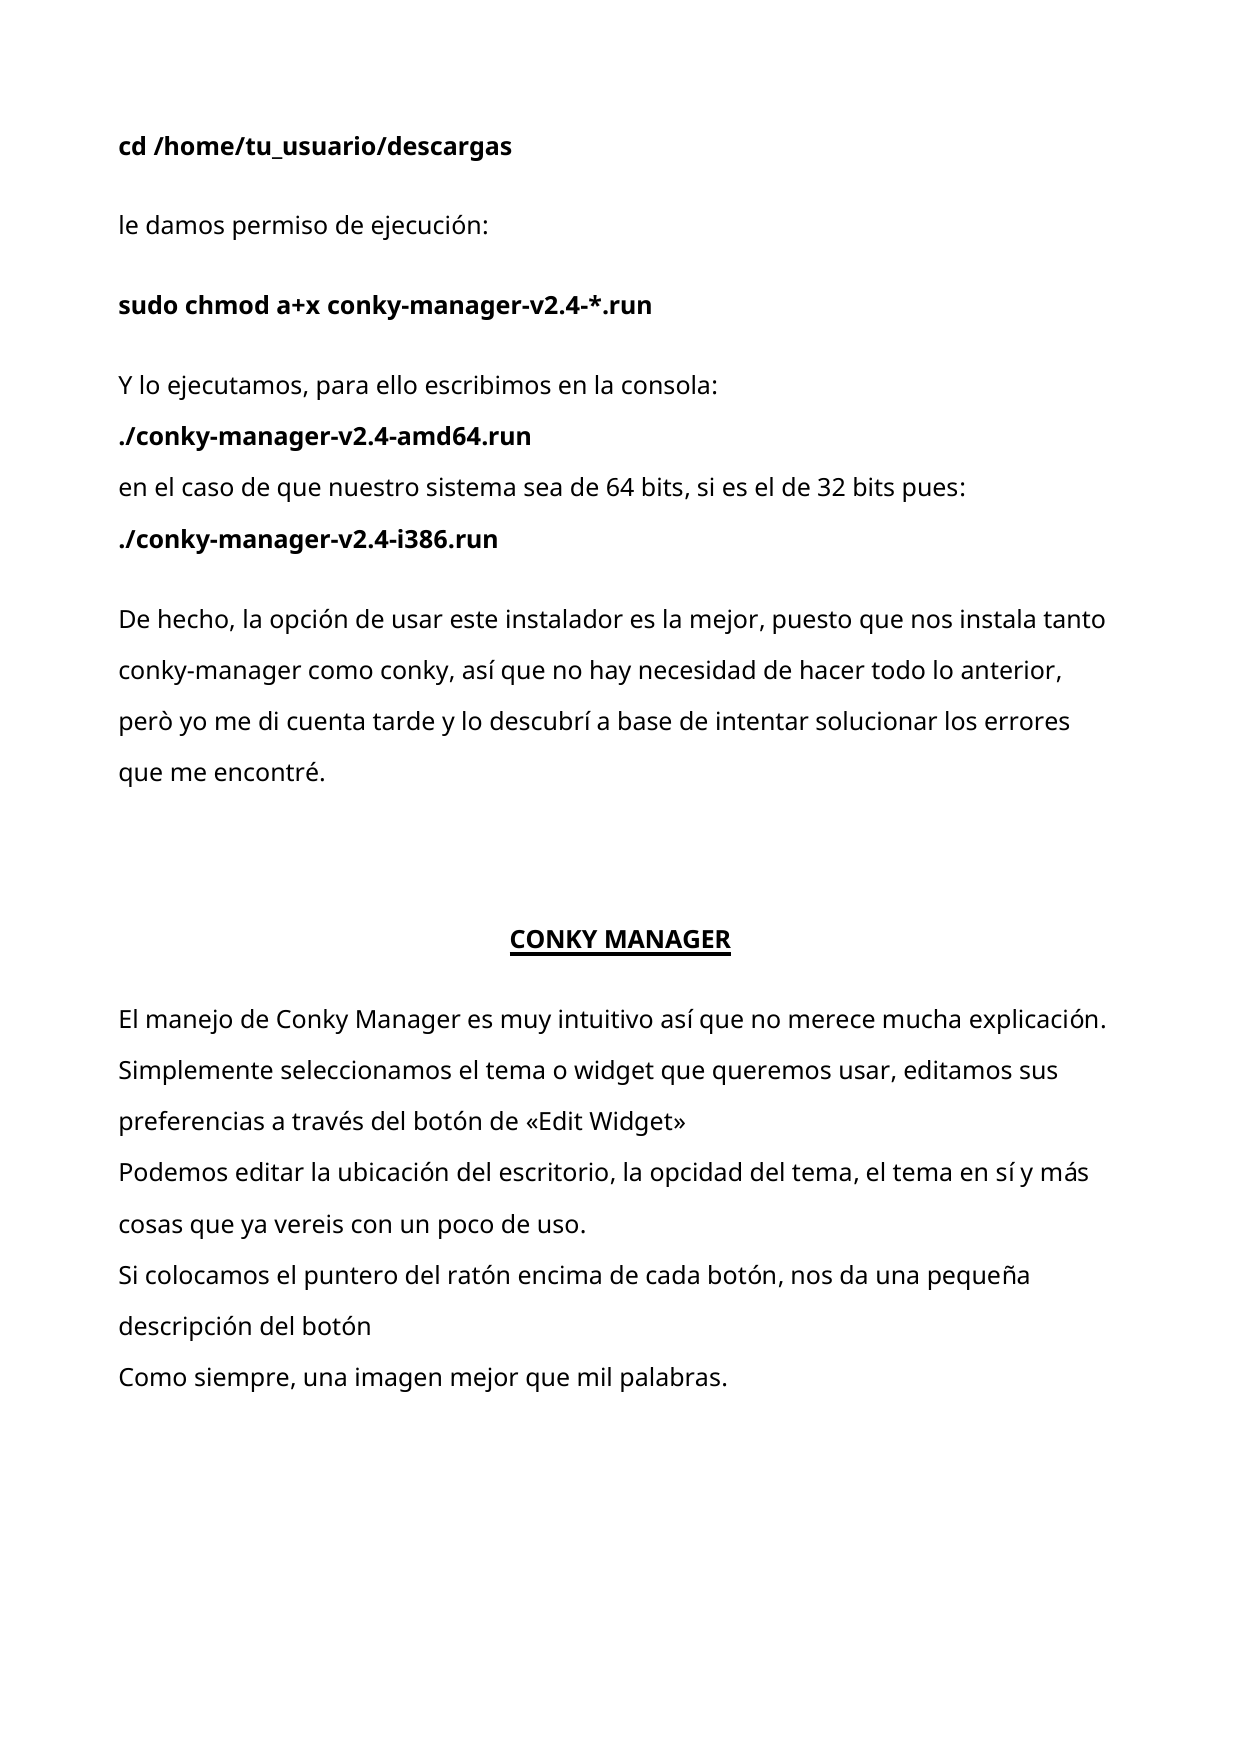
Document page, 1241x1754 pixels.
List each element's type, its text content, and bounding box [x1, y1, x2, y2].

text ./conky-manager-v2.4-amd64.run en el caso de que nuestro sistema sea de 64 bits, si es el de 32 bits pues: [118, 408, 1122, 511]
text Si colocamos el puntero del ratón encima de cada botón, nos da una pequeña descripción del botón [118, 1247, 1122, 1350]
text le damos permiso de ejecución: [118, 198, 1122, 249]
text sudo chmod a+x conky-manager-v2.4-*.run [118, 277, 1122, 328]
text El manejo de Conky Manager es muy intuitivo así que no merece mucha explicación. Simplemente seleccionamos el tema o widget que queremos usar, editamos sus preferencias a través del botón de «Edit Widget» [118, 991, 1122, 1145]
text cd /home/tu_usuario/descargas [118, 118, 1122, 169]
text Podemos editar la ubicación del escritorio, la opcidad del tema, el tema en sí y más cosas que ya vereis con un poco de uso. [118, 1145, 1122, 1247]
text Como siempre, una imagen mejor que mil palabras. [118, 1350, 1122, 1401]
text De hecho, la opción de usar este instalador es la mejor, puesto que nos instala tanto conky-manager como conky, así que no hay necesidad de hacer todo lo anterior, però yo me di cuenta tarde y lo descubrí a base de intentar solucionar los errores que me encontré. [118, 591, 1122, 796]
text Y lo ejecutamos, para ello escribimos en la consola: [118, 357, 1122, 408]
text ./conky-manager-v2.4-i386.run [118, 511, 1122, 562]
text CONKY MANAGER [118, 911, 1122, 962]
